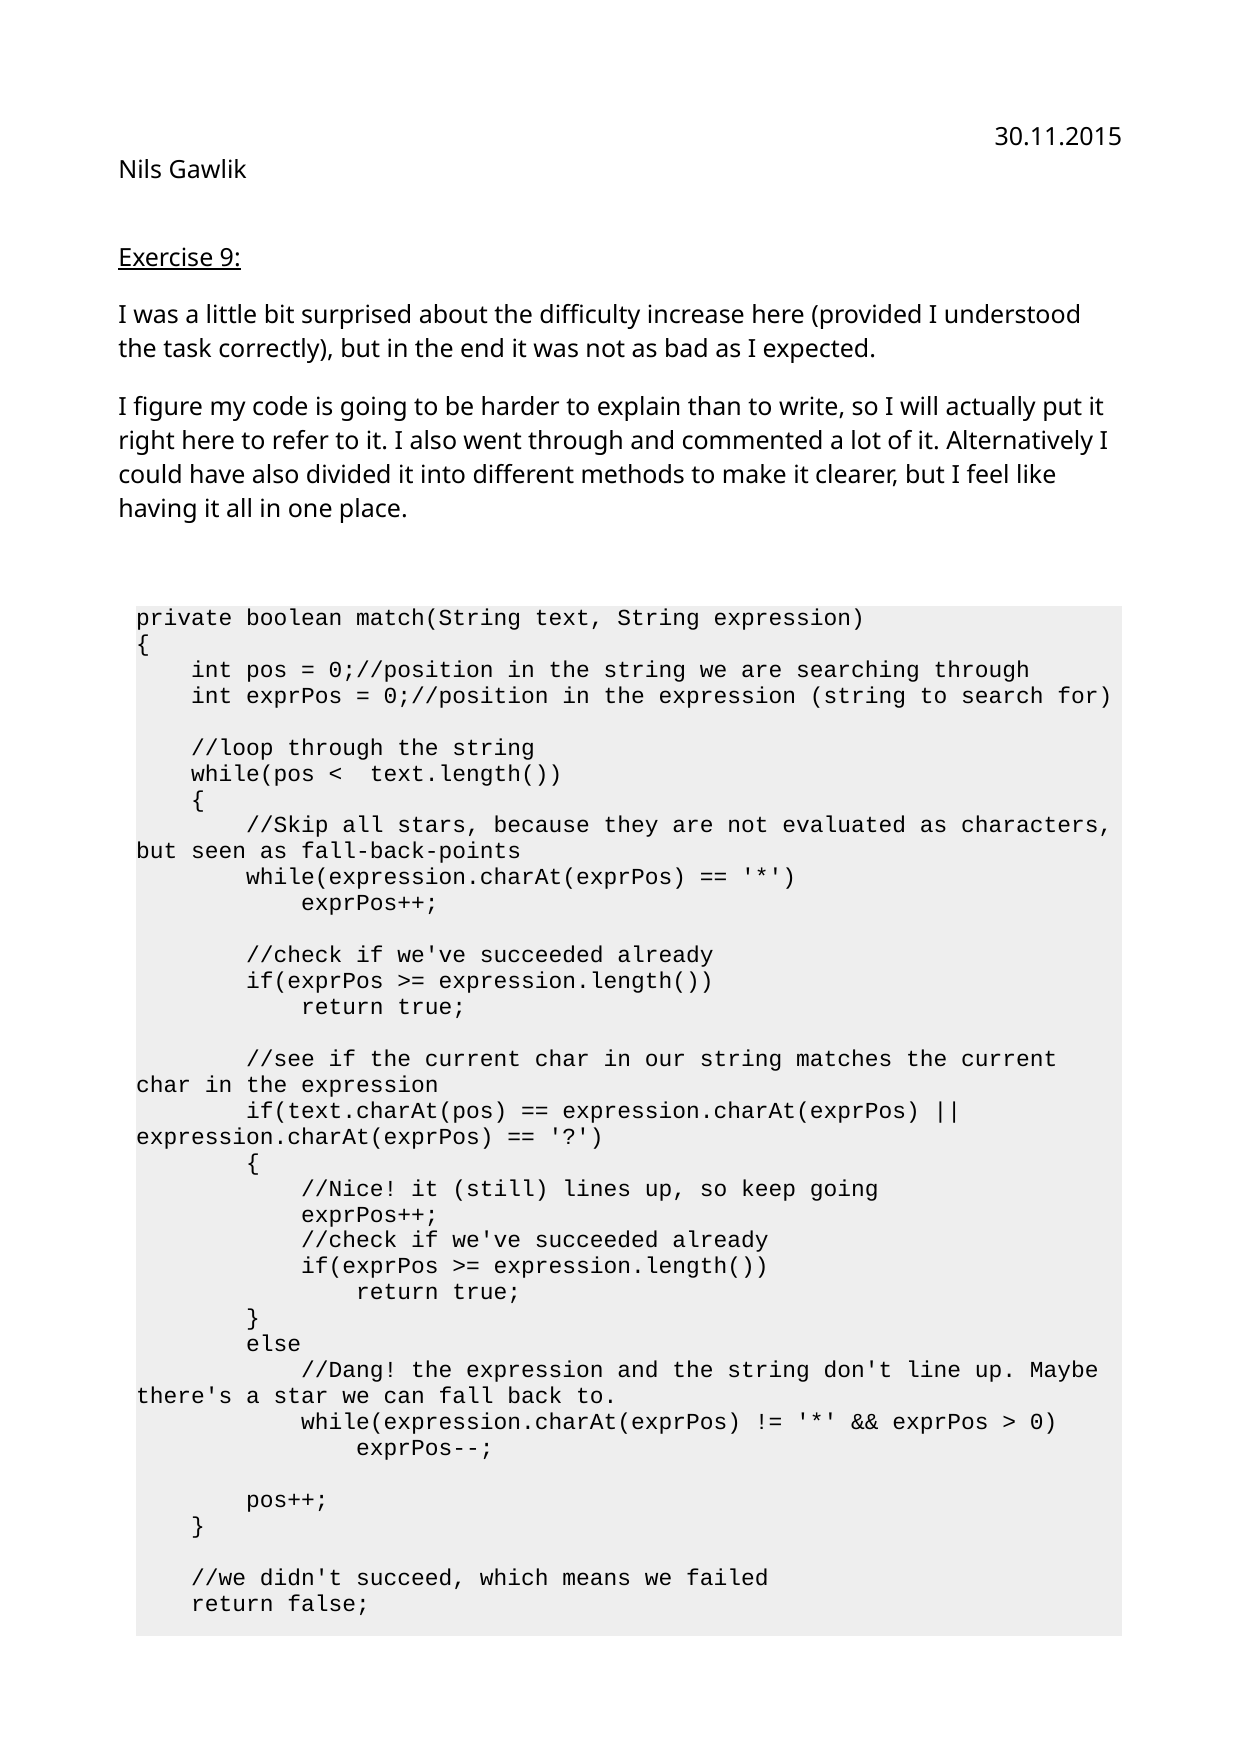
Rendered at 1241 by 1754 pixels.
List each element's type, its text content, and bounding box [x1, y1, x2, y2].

text //Dang! the expression and the string don't line up. Maybe there's a star we can fall back to. [136, 1358, 1122, 1410]
text return true; [136, 995, 1122, 1021]
text //check if we've succeeded already [136, 1229, 1122, 1255]
text I was a little bit surprised about the difficulty increase here (provided I understood the task correctly), but in the end it was not as bad as I expected. [118, 297, 1122, 365]
text Exercise 9: [118, 239, 1122, 273]
text while(pos < text.length()) [136, 762, 1122, 788]
text if(exprPos >= expression.length()) [136, 1255, 1122, 1281]
text I figure my code is going to be harder to explain than to write, so I will actually put it right here to refer to it. I also went through and commented a lot of it. Alternatively I could have also divided it into different methods to make it clearer, but I feel like having it all in one place. [118, 389, 1122, 525]
text } [136, 1307, 1122, 1333]
text return false; [136, 1592, 1122, 1618]
text { [136, 1151, 1122, 1177]
text private boolean match(String text, String expression) [136, 606, 1122, 632]
text return true; [136, 1281, 1122, 1307]
text int exprPos = 0;//position in the expression (string to search for) [136, 684, 1122, 710]
text if(text.charAt(pos) == expression.charAt(exprPos) || expression.charAt(exprPos) == '?') [136, 1099, 1122, 1151]
text //check if we've succeeded already [136, 943, 1122, 969]
text if(exprPos >= expression.length()) [136, 969, 1122, 995]
text exprPos--; [136, 1436, 1122, 1462]
text int pos = 0;//position in the string we are searching through [136, 658, 1122, 684]
text //we didn't succeed, which means we failed [136, 1566, 1122, 1592]
text while(expression.charAt(exprPos) != '*' && exprPos > 0) [136, 1410, 1122, 1436]
text while(expression.charAt(exprPos) == '*') [136, 866, 1122, 892]
text exprPos++; [136, 892, 1122, 918]
text //Skip all stars, because they are not evaluated as characters, but seen as fall-back-points [136, 814, 1122, 866]
text { [136, 632, 1122, 658]
text } [136, 1514, 1122, 1540]
text //see if the current char in our string matches the current char in the expression [136, 1047, 1122, 1099]
text //Nice! it (still) lines up, so keep going [136, 1177, 1122, 1203]
text pos++; [136, 1488, 1122, 1514]
text exprPos++; [136, 1203, 1122, 1229]
text { [136, 788, 1122, 814]
text //loop through the string [136, 736, 1122, 762]
text else [136, 1333, 1122, 1358]
